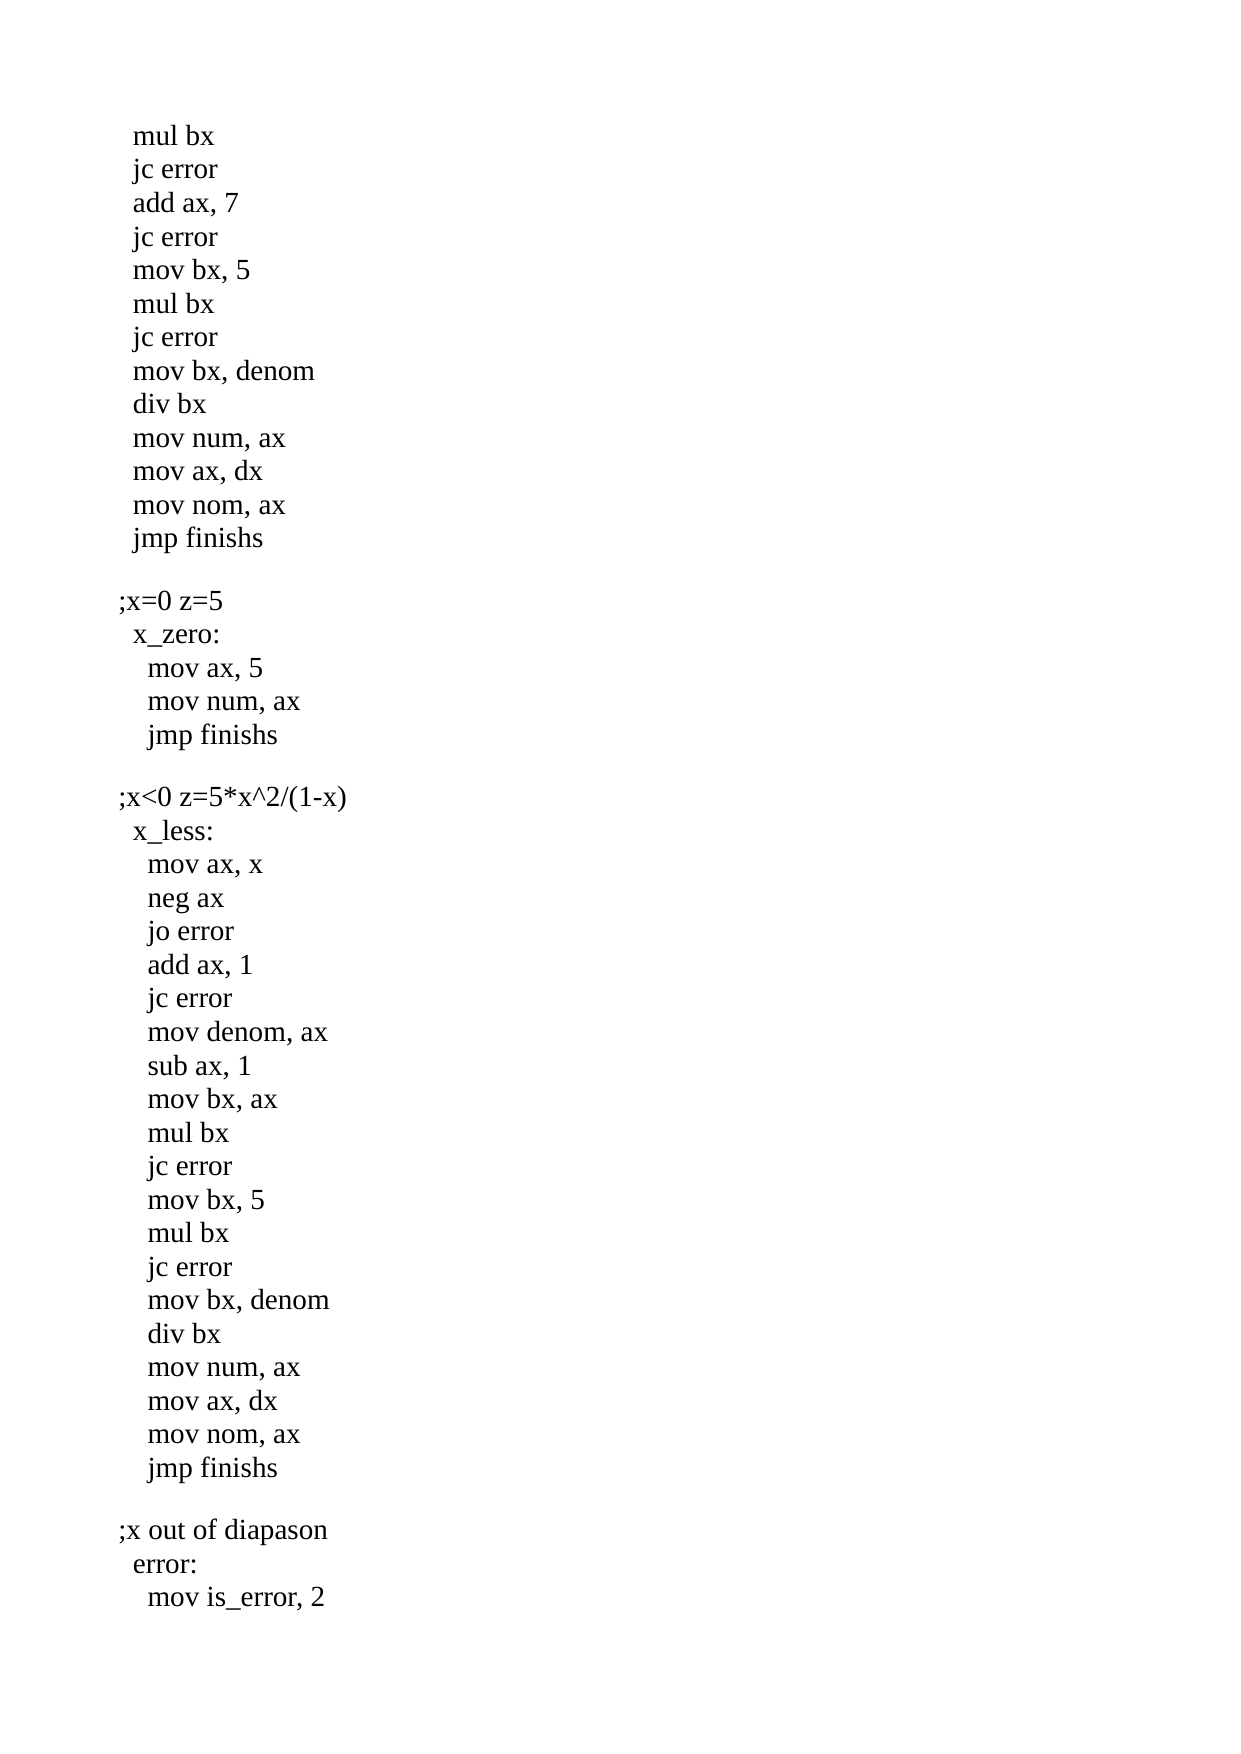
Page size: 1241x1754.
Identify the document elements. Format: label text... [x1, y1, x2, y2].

text jc error [118, 319, 1122, 353]
text mov nom, ax [118, 1417, 1122, 1450]
text error: [118, 1546, 1122, 1579]
text mul bx [118, 1115, 1122, 1148]
text mov num, ax [118, 1349, 1122, 1383]
text jc error [118, 219, 1122, 252]
text ;x<0 z=5*x^2/(1-x) [118, 779, 1122, 813]
text jmp finishs [118, 1450, 1122, 1484]
text sub ax, 1 [118, 1048, 1122, 1081]
text x_zero: [118, 616, 1122, 650]
text jmp finishs [118, 521, 1122, 554]
text ;x out of diapason [118, 1512, 1122, 1546]
text mul bx [118, 1215, 1122, 1249]
text jc error [118, 981, 1122, 1014]
text mov num, ax [118, 420, 1122, 453]
text jc error [118, 1148, 1122, 1182]
text jc error [118, 1249, 1122, 1282]
text mov bx, 5 [118, 1182, 1122, 1215]
text div bx [118, 1316, 1122, 1349]
text neg ax [118, 880, 1122, 913]
text mov ax, dx [118, 1383, 1122, 1417]
text mov num, ax [118, 683, 1122, 717]
text x_less: [118, 813, 1122, 846]
text mov bx, denom [118, 1282, 1122, 1316]
text mov nom, ax [118, 487, 1122, 521]
text jmp finishs [118, 717, 1122, 751]
text jc error [118, 152, 1122, 185]
text ;x=0 z=5 [118, 583, 1122, 616]
text mul bx [118, 118, 1122, 152]
text mov ax, 5 [118, 650, 1122, 683]
text jo error [118, 913, 1122, 947]
text mul bx [118, 286, 1122, 319]
text mov bx, ax [118, 1081, 1122, 1115]
text add ax, 7 [118, 185, 1122, 219]
text div bx [118, 386, 1122, 420]
text mov bx, 5 [118, 252, 1122, 286]
text add ax, 1 [118, 947, 1122, 981]
text mov bx, denom [118, 353, 1122, 386]
text mov denom, ax [118, 1014, 1122, 1048]
text mov ax, dx [118, 453, 1122, 487]
text mov is_error, 2 [118, 1579, 1122, 1613]
text mov ax, x [118, 846, 1122, 880]
